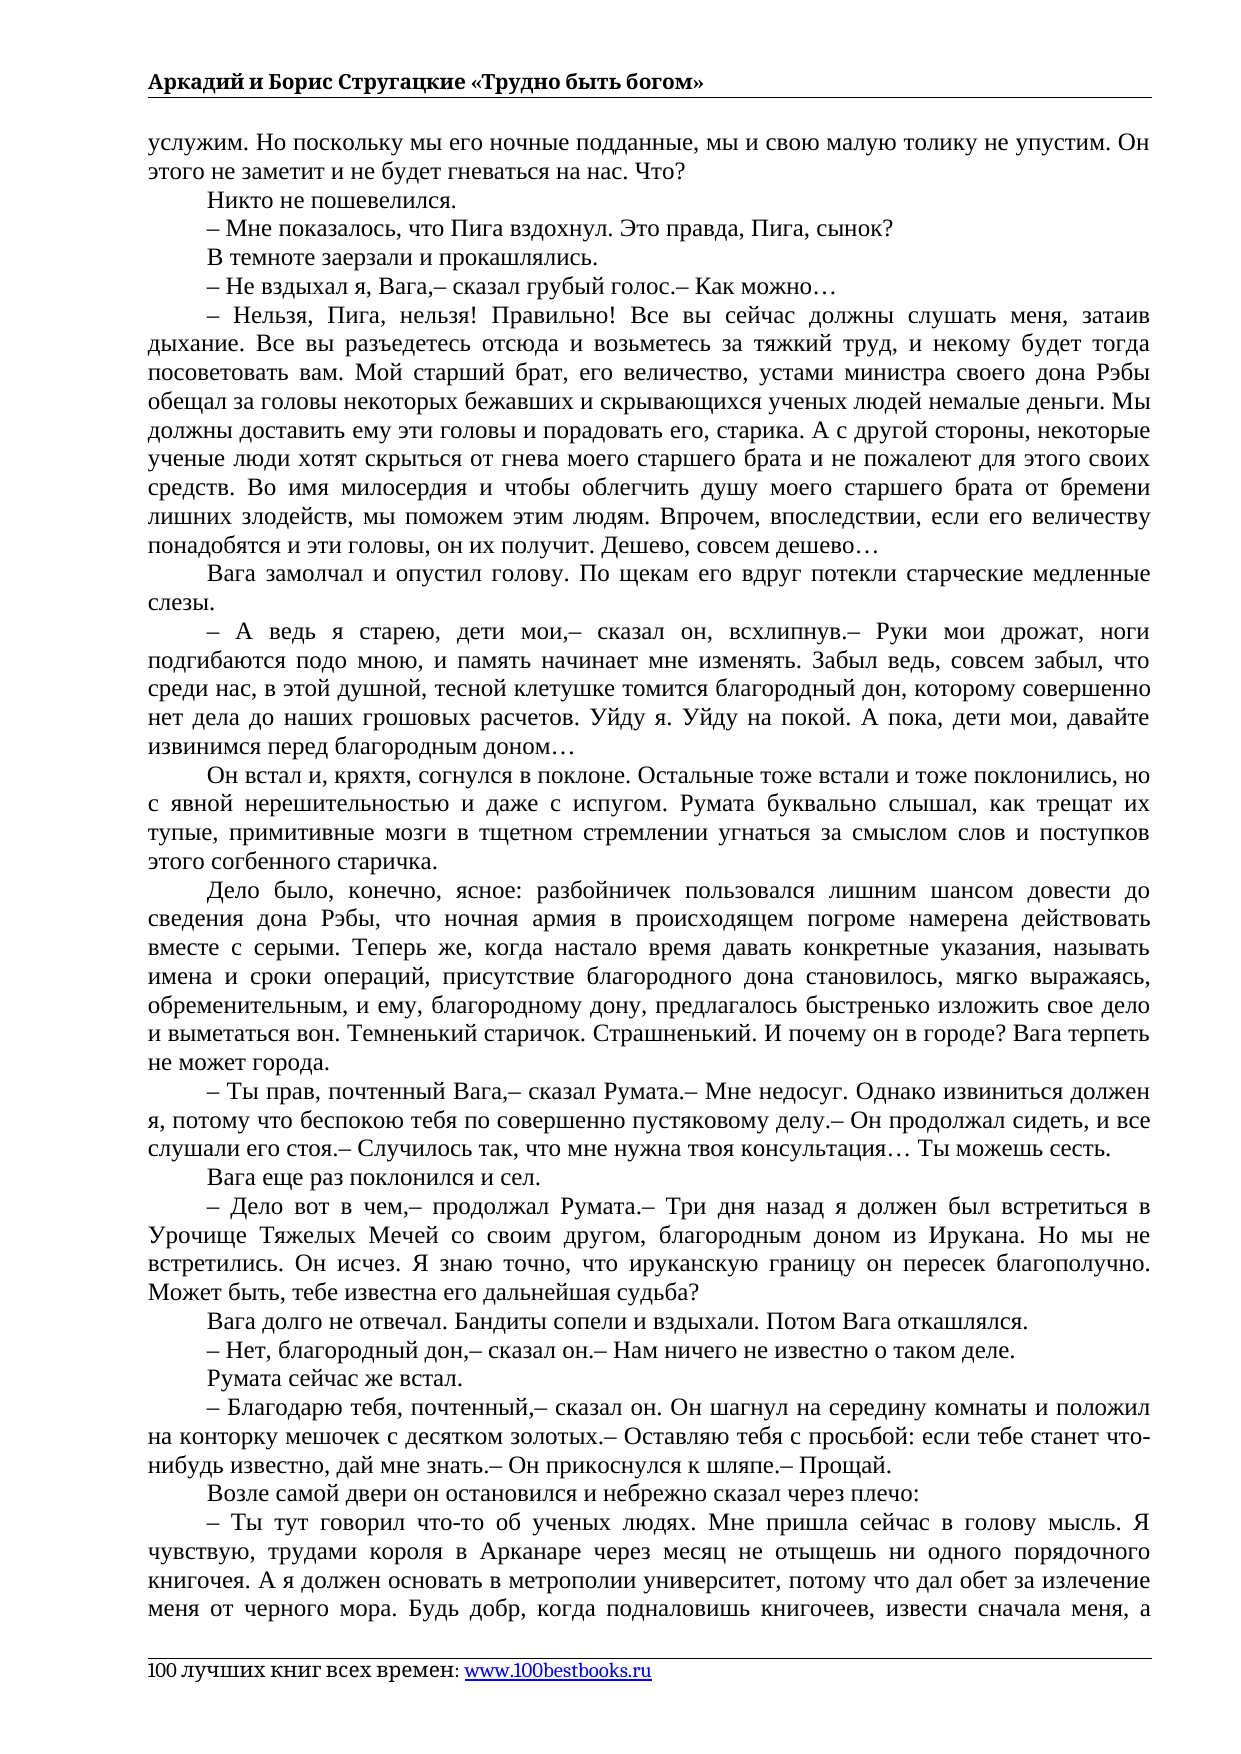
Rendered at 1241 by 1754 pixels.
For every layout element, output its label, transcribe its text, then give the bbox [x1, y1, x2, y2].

text – Ты прав, почтенный Вага,– сказал Румата.– Мне недосуг. Однако извиниться должен я, потому что беспокою тебя по совершенно пустяковому делу.– Он продолжал сидеть, и все слушали его стоя.– Случилось так, что мне нужна твоя консультация… Ты можешь сесть. [148, 1076, 1152, 1162]
text – Мне показалось, что Пига вздохнул. Это правда, Пига, сынок? [148, 213, 1152, 242]
text – А ведь я старею, дети мои,– сказал он, всхлипнув.– Руки мои дрожат, ноги подгибаются подо мною, и память начинает мне изменять. Забыл ведь, совсем забыл, что среди нас, в этой душной, тесной клетушке томится благородный дон, которому совершенно нет дела до наших грошовых расчетов. Уйду я. Уйду на покой. А пока, дети мои, давайте извинимся перед благородным доном… [148, 616, 1152, 760]
text Вага замолчал и опустил голову. По щекам его вдруг потекли старческие медленные слезы. [148, 558, 1152, 616]
text – Ты тут говорил что-то об ученых людях. Мне пришла сейчас в голову мысль. Я чувствую, трудами короля в Арканаре через месяц не отыщешь ни одного порядочного книгочея. А я должен основать в метрополии университет, потому что дал обет за излечение меня от черного мора. Будь добр, когда подналовишь книгочеев, извести сначала меня, а [148, 1507, 1152, 1622]
text Вага долго не отвечал. Бандиты сопели и вздыхали. Потом Вага откашлялся. [148, 1306, 1152, 1335]
text услужим. Но поскольку мы его ночные подданные, мы и свою малую толику не упустим. Он этого не заметит и не будет гневаться на нас. Что? [148, 127, 1152, 185]
text – Дело вот в чем,– продолжал Румата.– Три дня назад я должен был встретиться в Урочище Тяжелых Мечей со своим другом, благородным доном из Ирукана. Но мы не встретились. Он исчез. Я знаю точно, что ируканскую границу он пересек благополучно. Может быть, тебе известна его дальнейшая судьба? [148, 1191, 1152, 1306]
text Дело было, конечно, ясное: разбойничек пользовался лишним шансом довести до сведения дона Рэбы, что ночная армия в происходящем погроме намерена действовать вместе с серыми. Теперь же, когда настало время давать конкретные указания, называть имена и сроки операций, присутствие благородного дона становилось, мягко выражаясь, обременительным, и ему, благородному дону, предлагалось быстренько изложить свое дело и выметаться вон. Темненький старичок. Страшненький. И почему он в городе? Вага терпеть не может города. [148, 875, 1152, 1076]
text Румата сейчас же встал. [148, 1363, 1152, 1392]
text Возле самой двери он остановился и небрежно сказал через плечо: [148, 1478, 1152, 1507]
text Никто не пошевелился. [148, 185, 1152, 213]
text – Не вздыхал я, Вага,– сказал грубый голос.– Как можно… [148, 271, 1152, 300]
text Вага еще раз поклонился и сел. [148, 1162, 1152, 1191]
text – Нет, благородный дон,– сказал он.– Нам ничего не известно о таком деле. [148, 1335, 1152, 1363]
text – Нельзя, Пига, нельзя! Правильно! Все вы сейчас должны слушать меня, затаив дыхание. Все вы разъедетесь отсюда и возьметесь за тяжкий труд, и некому будет тогда посоветовать вам. Мой старший брат, его величество, устами министра своего дона Рэбы обещал за головы некоторых бежавших и скрывающихся ученых людей немалые деньги. Мы должны доставить ему эти головы и порадовать его, старика. А с другой стороны, некоторые ученые люди хотят скрыться от гнева моего старшего брата и не пожалеют для этого своих средств. Во имя милосердия и чтобы облегчить душу моего старшего брата от бремени лишних злодейств, мы поможем этим людям. Впрочем, впоследствии, если его величеству понадобятся и эти головы, он их получит. Дешево, совсем дешево… [148, 300, 1152, 558]
text В темноте заерзали и прокашлялись. [148, 242, 1152, 271]
text Он встал и, кряхтя, согнулся в поклоне. Остальные тоже встали и тоже поклонились, но с явной нерешительностью и даже с испугом. Румата буквально слышал, как трещат их тупые, примитивные мозги в тщетном стремлении угнаться за смыслом слов и поступков этого согбенного старичка. [148, 760, 1152, 875]
text – Благодарю тебя, почтенный,– сказал он. Он шагнул на середину комнаты и положил на конторку мешочек с десятком золотых.– Оставляю тебя с просьбой: если тебе станет что-нибудь известно, дай мне знать.– Он прикоснулся к шляпе.– Прощай. [148, 1392, 1152, 1478]
